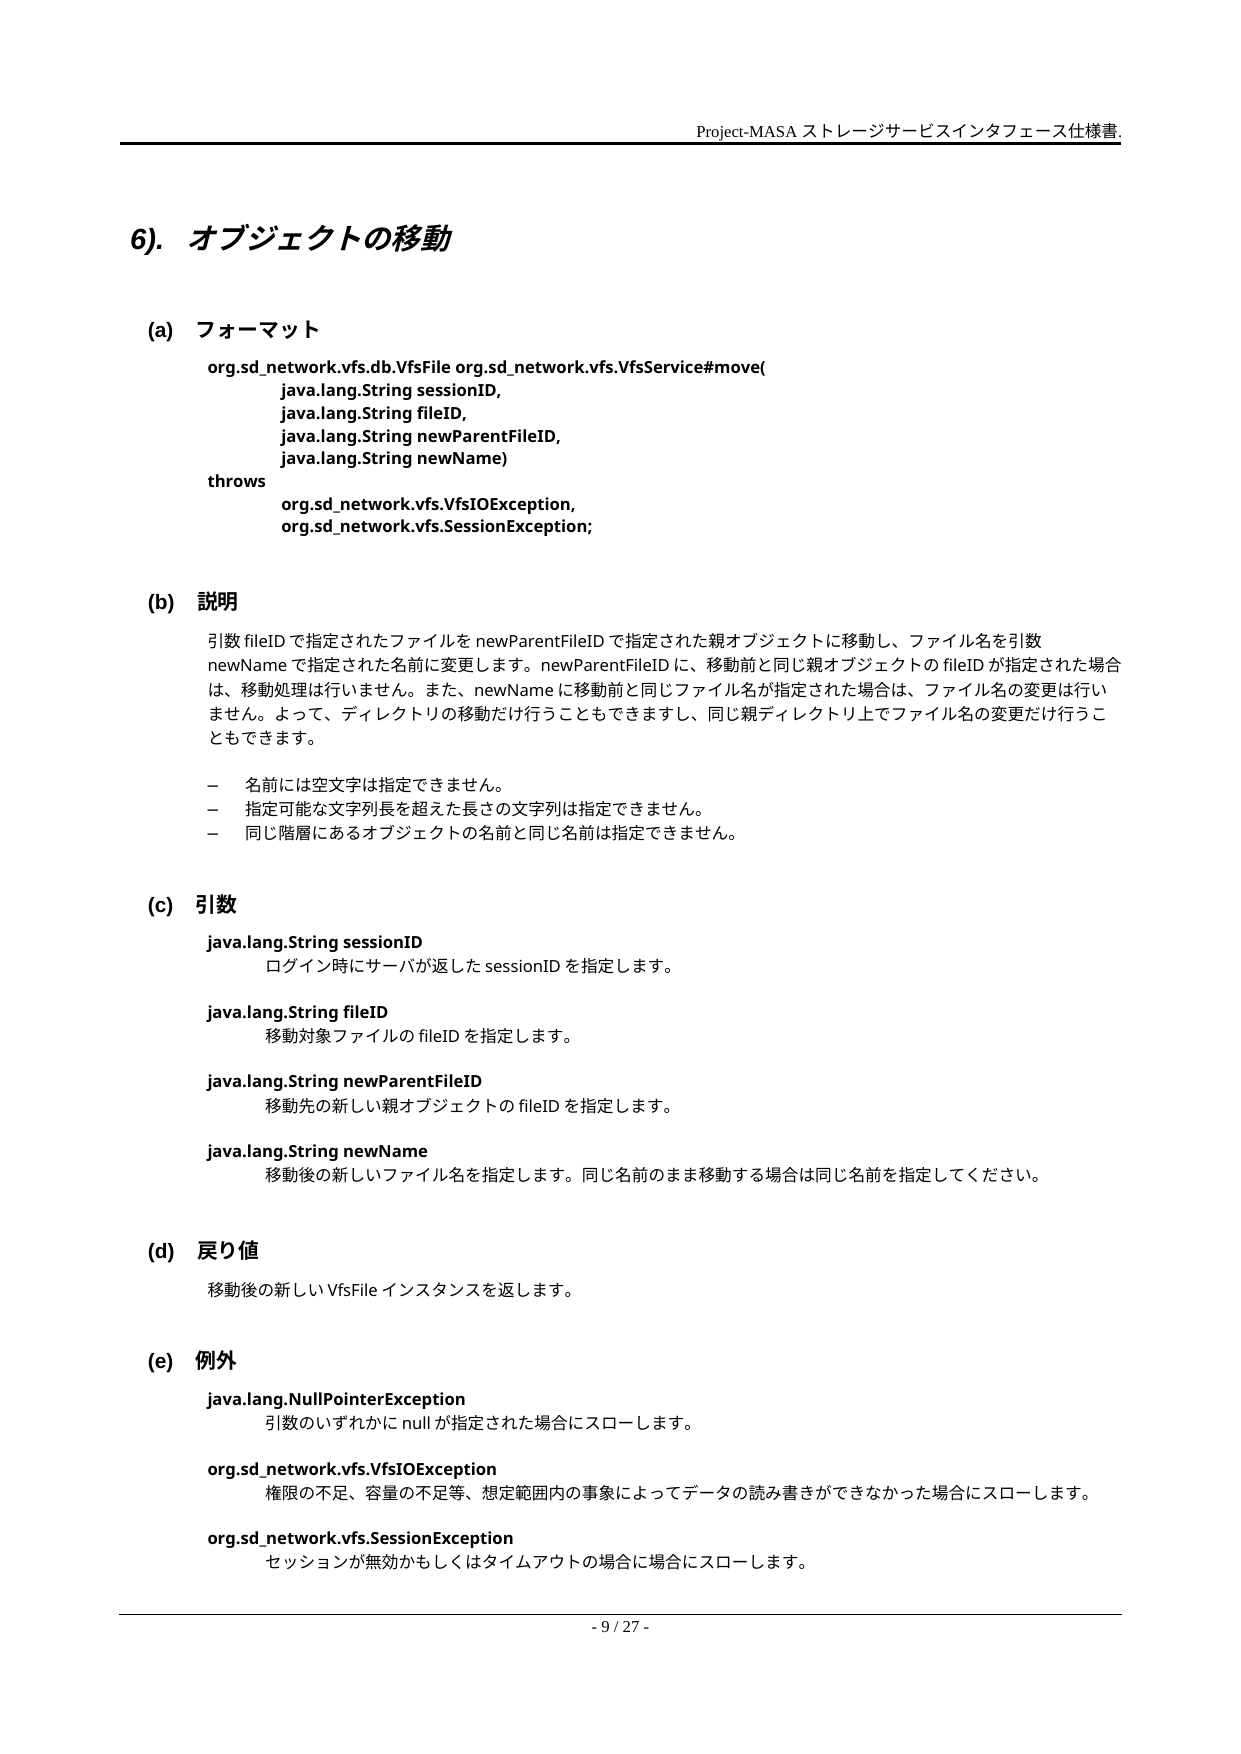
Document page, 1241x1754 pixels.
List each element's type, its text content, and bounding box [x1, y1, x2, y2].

text org.sd_network.vfs.SessionException [207, 1527, 1122, 1549]
text 引数のいずれかにnullが指定された場合にスローします。 [265, 1410, 1122, 1434]
text java.lang.String fileID [207, 1000, 1122, 1023]
text org.sd_network.vfs.VfsIOException, [207, 492, 1122, 515]
text java.lang.String fileID, [207, 402, 1122, 424]
text java.lang.String newName) [207, 447, 1122, 470]
text throws [207, 470, 1122, 492]
text 移動後の新しいVfsFileインスタンスを返します。 [207, 1277, 1122, 1301]
text java.lang.String newParentFileID [207, 1070, 1122, 1093]
subtitle 例外 [118, 1345, 1122, 1375]
text java.lang.String sessionID, [207, 379, 1122, 402]
subtitle 戻り値 [118, 1234, 1122, 1264]
subtitle オブジェクトの移動 [118, 215, 1122, 257]
list 同じ階層にあるオブジェクトの名前と同じ名前は指定できません。 [207, 820, 1122, 844]
subtitle フォーマット [118, 313, 1122, 344]
text 権限の不足、容量の不足等、想定範囲内の事象によってデータの読み書きができなかった場合にスローします。 [265, 1480, 1122, 1504]
subtitle 引数 [118, 888, 1122, 918]
text java.lang.String sessionID [207, 931, 1122, 953]
text java.lang.String newParentFileID, [207, 424, 1122, 447]
text 移動対象ファイルのfileIDを指定します。 [265, 1023, 1122, 1047]
text 引数fileIDで指定されたファイルをnewParentFileIDで指定された親オブジェクトに移動し、ファイル名を引数newNameで指定された名前に変更します。newParentFileIDに、移動前と同じ親オブジェクトのfileIDが指定された場合は、移動処理は行いません。また、newNameに移動前と同じファイル名が指定された場合は、ファイル名の変更は行いません。よって、ディレクトリの移動だけ行うこともできますし、同じ親ディレクトリ上でファイル名の変更だけ行うこともできます。 [207, 628, 1122, 749]
subtitle 説明 [118, 586, 1122, 616]
list 指定可能な文字列長を超えた長さの文字列は指定できません。 [207, 796, 1122, 820]
text 移動先の新しい親オブジェクトのfileIDを指定します。 [265, 1093, 1122, 1117]
text org.sd_network.vfs.SessionException; [207, 515, 1122, 538]
list 名前には空文字は指定できません。 [207, 772, 1122, 796]
text セッションが無効かもしくはタイムアウトの場合に場合にスローします。 [265, 1549, 1122, 1574]
text org.sd_network.vfs.VfsIOException [207, 1457, 1122, 1480]
text ログイン時にサーバが返したsessionIDを指定します。 [265, 953, 1122, 978]
text java.lang.String newName [207, 1140, 1122, 1162]
text java.lang.NullPointerException [207, 1387, 1122, 1410]
text org.sd_network.vfs.db.VfsFile org.sd_network.vfs.VfsService#move( [207, 356, 1122, 379]
text 移動後の新しいファイル名を指定します。同じ名前のまま移動する場合は同じ名前を指定してください。 [265, 1162, 1122, 1187]
